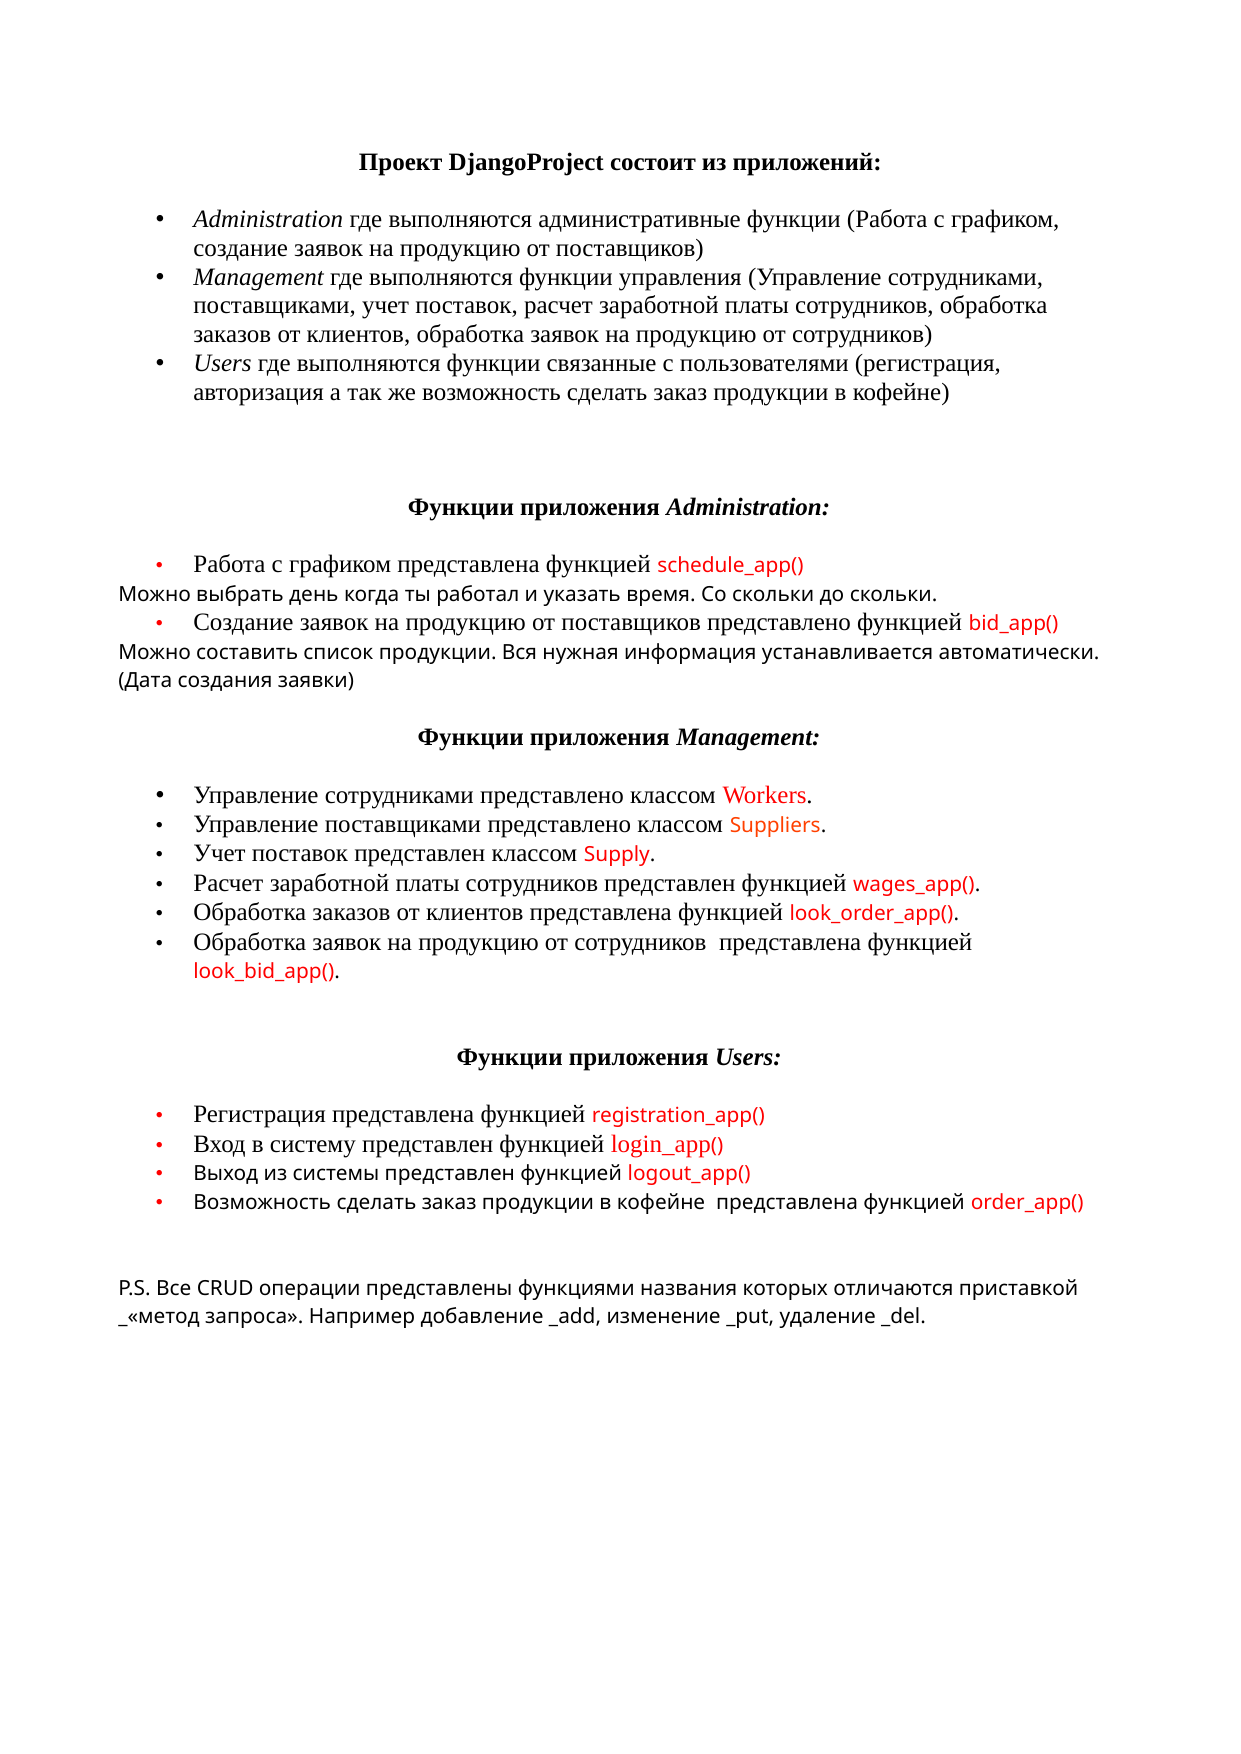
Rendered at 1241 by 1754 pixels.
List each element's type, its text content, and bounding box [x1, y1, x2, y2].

list Обработка заказов от клиентов представлена функцией look_order_app(). [156, 897, 1122, 927]
list Расчет заработной платы сотрудников представлен функцией wages_app(). [156, 868, 1122, 897]
list Управление сотрудниками представлено классом Workers. [156, 780, 1122, 809]
text Функции приложения Administration: [118, 492, 1122, 521]
list Users где выполняются функции связанные с пользователями (регистрация, авторизация а так же возможность сделать заказ продукции в кофейне) [156, 348, 1122, 406]
list Выход из системы представлен функцией logout_app() [156, 1158, 1122, 1187]
text Функции приложения Users: [118, 1042, 1122, 1071]
list Создание заявок на продукцию от поставщиков представлено функцией bid_app() [156, 607, 1122, 637]
list Регистрация представлена функцией registration_app() [156, 1099, 1122, 1129]
list Работа с графиком представлена функцией schedule_app() [156, 549, 1122, 579]
list Management где выполняются функции управления (Управление сотрудниками, поставщиками, учет поставок, расчет заработной платы сотрудников, обработка заказов от клиентов, обработка заявок на продукцию от сотрудников) [156, 262, 1122, 348]
list Возможность сделать заказ продукции в кофейне представлена функцией order_app() [156, 1187, 1122, 1215]
list Учет поставок представлен классом Supply. [156, 838, 1122, 868]
list Вход в систему представлен функцией login_app() [156, 1129, 1122, 1158]
text P.S. Все CRUD операции представлены функциями названия которых отличаются приставкой _«метод запроса». Например добавление _add, изменение _put, удаление _del. [118, 1273, 1122, 1330]
list Управление поставщиками представлено классом Suppliers. [156, 809, 1122, 838]
text Функции приложения Management: [118, 722, 1122, 751]
list Обработка заявок на продукцию от сотрудников представлена функцией look_bid_app(). [156, 927, 1122, 984]
text Можно выбрать день когда ты работал и указать время. Со скольки до скольки. [118, 579, 1122, 607]
list Administration где выполняются административные функции (Работа с графиком, создание заявок на продукцию от поставщиков) [156, 204, 1122, 262]
text Проект DjangoProject состоит из приложений: [118, 147, 1122, 176]
text Можно составить список продукции. Вся нужная информация устанавливается автоматически. (Дата создания заявки) [118, 637, 1122, 694]
